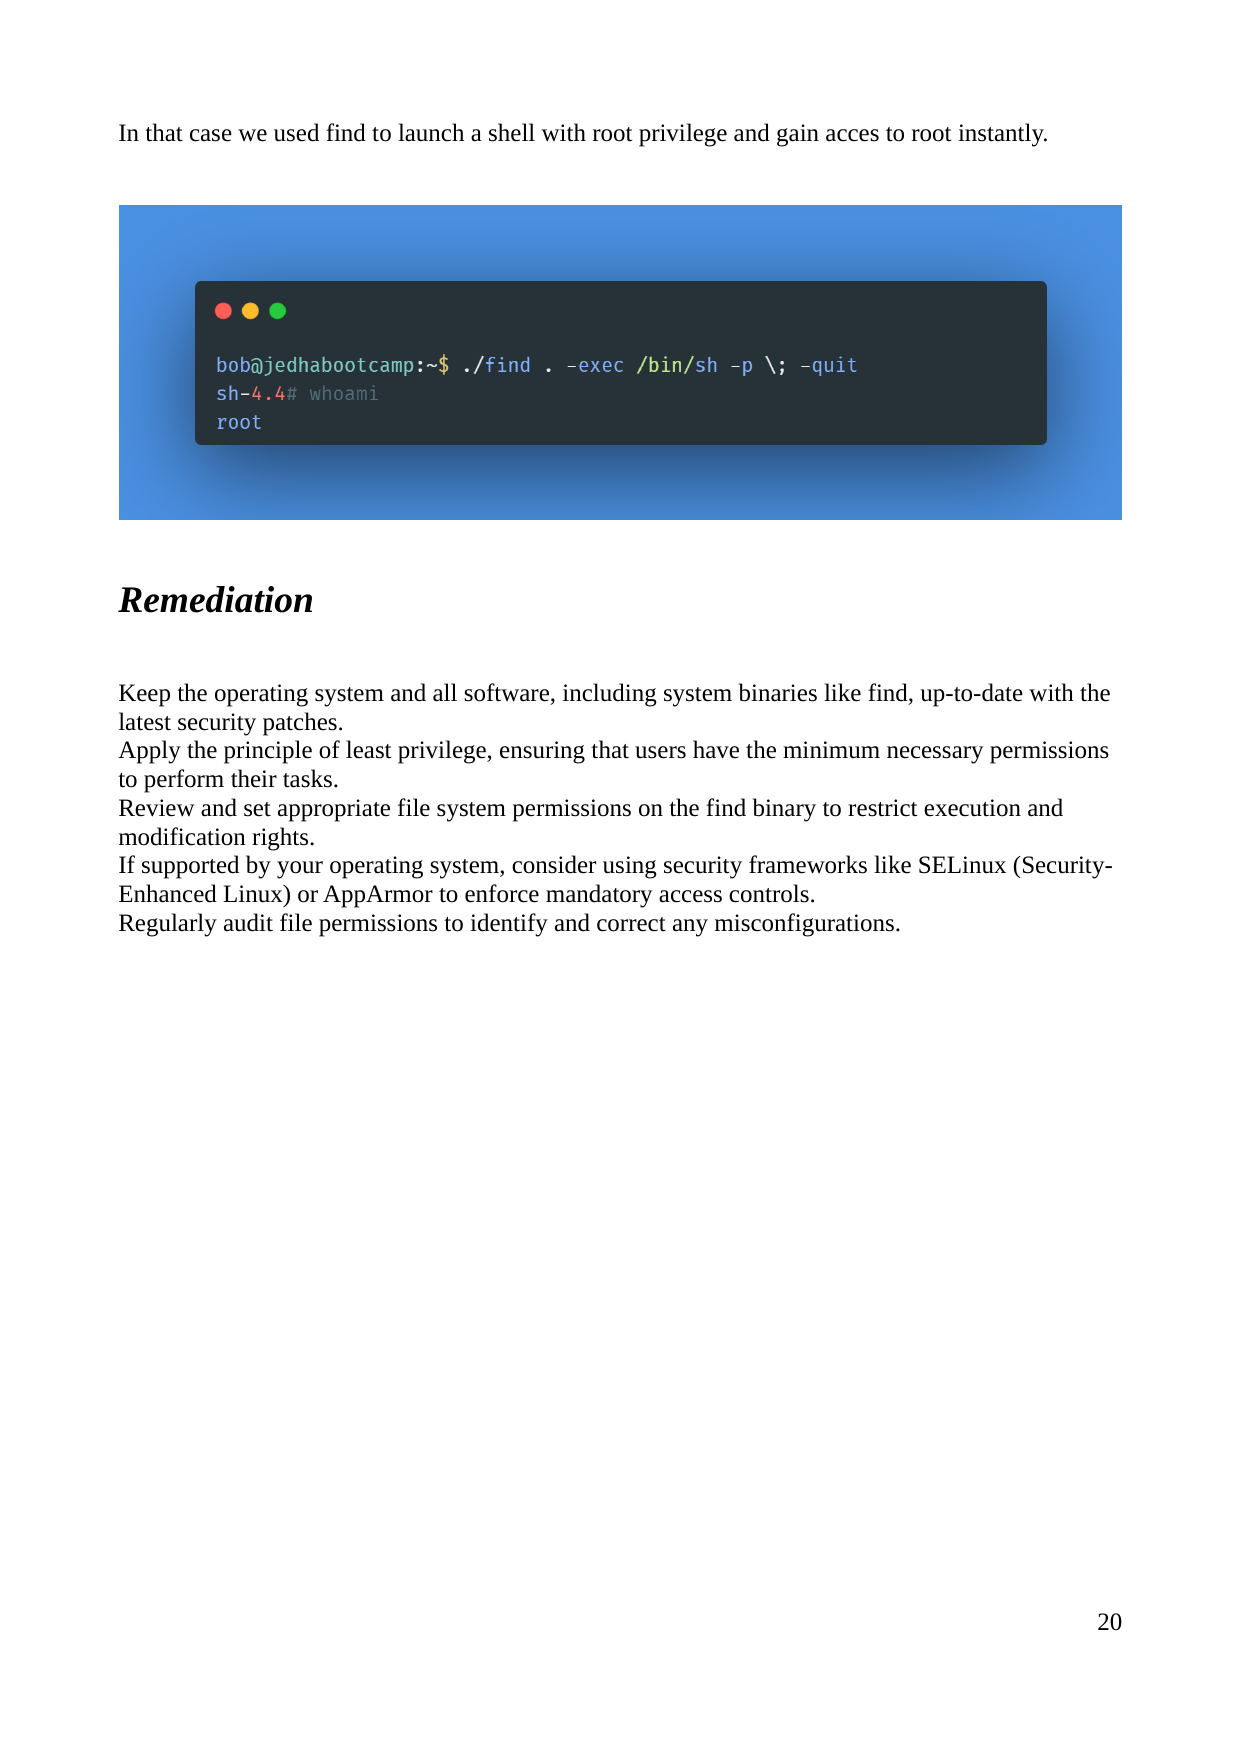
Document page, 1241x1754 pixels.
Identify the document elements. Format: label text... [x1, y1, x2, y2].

text Apply the principle of least privilege, ensuring that users have the minimum necessary permissions to perform their tasks. [118, 736, 1122, 793]
text In that case we used find to launch a shell with root privilege and gain acces to root instantly. [118, 118, 1122, 147]
picture [118, 204, 1122, 520]
text Regularly audit file permissions to identify and correct any misconfigurations. [118, 908, 1122, 937]
text Keep the operating system and all software, including system binaries like find, up-to-date with the latest security patches. [118, 678, 1122, 736]
text Remediation [118, 577, 1122, 621]
text If supported by your operating system, consider using security frameworks like SELinux (Security-Enhanced Linux) or AppArmor to enforce mandatory access controls. [118, 851, 1122, 908]
text Review and set appropriate file system permissions on the find binary to restrict execution and modification rights. [118, 793, 1122, 851]
